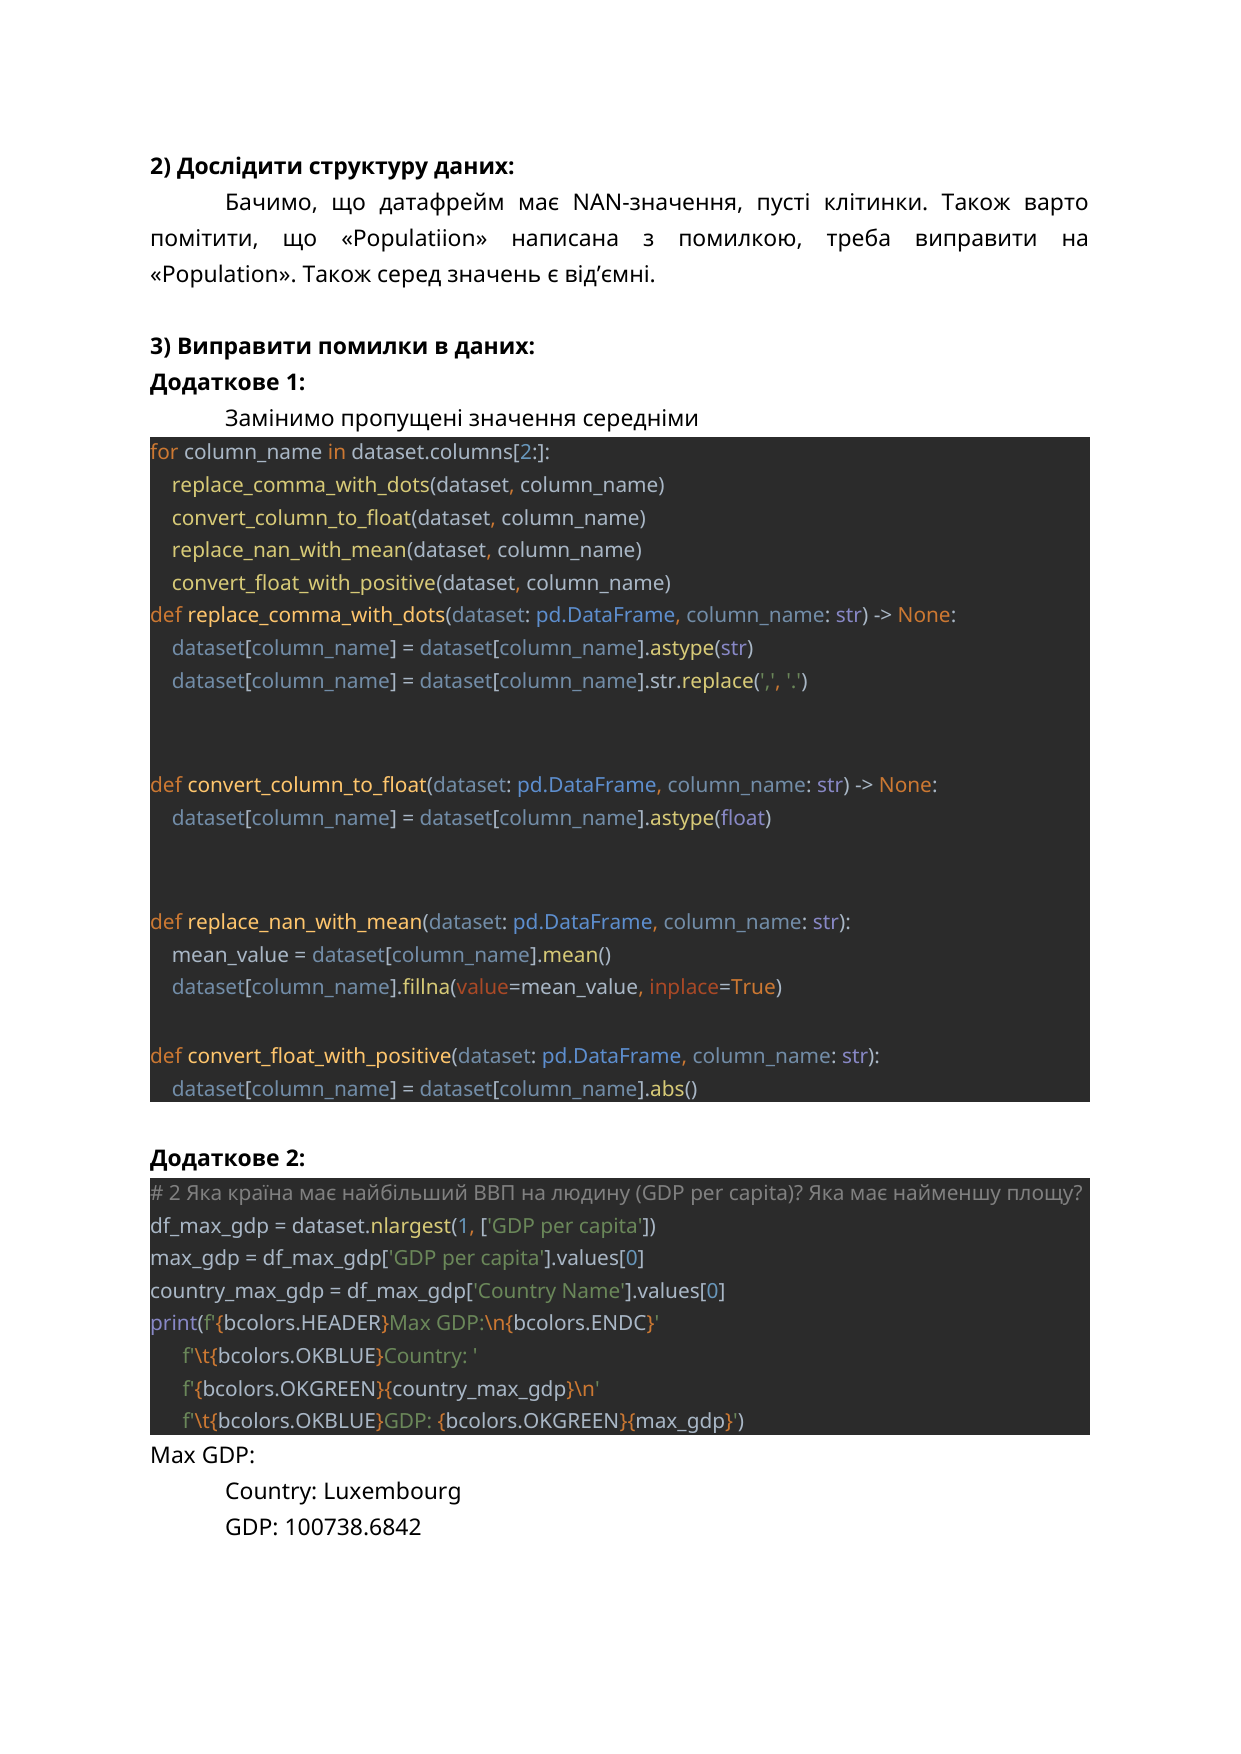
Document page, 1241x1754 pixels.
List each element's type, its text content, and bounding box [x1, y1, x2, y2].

text Max GDP: [150, 1439, 1090, 1470]
text Додаткове 1: [150, 366, 1090, 397]
text Country: Luxembourg [150, 1475, 1090, 1506]
text for column_name in dataset.columns[2:]: replace_comma_with_dots(dataset, column_name) convert_column_to_float(dataset, column_name) replace_nan_with_mean(dataset, column_name) convert_float_with_positive(dataset, column_name) [150, 437, 1090, 596]
text 3) Виправити помилки в даних: [150, 330, 1090, 361]
text def replace_comma_with_dots(dataset: pd.DataFrame, column_name: str) -> None: dataset[column_name] = dataset[column_name].astype(str) dataset[column_name] = dataset[column_name].str.replace(',', '.') def convert_column_to_float(dataset: pd.DataFrame, column_name: str) -> None: dataset[column_name] = dataset[column_name].astype(float) def replace_nan_with_mean(dataset: pd.DataFrame, column_name: str): mean_value = dataset[column_name].mean() dataset[column_name].fillna(value=mean_value, inplace=True) def convert_float_with_positive(dataset: pd.DataFrame, column_name: str): dataset[column_name] = dataset[column_name].abs() [150, 601, 1090, 1102]
text Бачимо, що датафрейм має NAN-значення, пусті клітинки. Також варто помітити, що «Populatiion» написана з помилкою, треба виправити на «Population». Також серед значень є відʼємні. [150, 186, 1090, 289]
text GDP: 100738.6842 [150, 1511, 1090, 1542]
text Замінимо пропущені значення середніми [150, 402, 1090, 433]
text Додаткове 2: [150, 1142, 1090, 1173]
text 2) Дослідити структуру даних: [150, 150, 1090, 181]
text # 2 Яка країна має найбільший ВВП на людину (GDP per capita)? Яка має найменшу площу? df_max_gdp = dataset.nlargest(1, ['GDP per capita']) max_gdp = df_max_gdp['GDP per capita'].values[0] country_max_gdp = df_max_gdp['Country Name'].values[0] print(f'{bcolors.HEADER}Max GDP:\n{bcolors.ENDC}' f'\t{bcolors.OKBLUE}Country: ' f'{bcolors.OKGREEN}{country_max_gdp}\n' f'\t{bcolors.OKBLUE}GDP: {bcolors.OKGREEN}{max_gdp}') [150, 1178, 1090, 1435]
